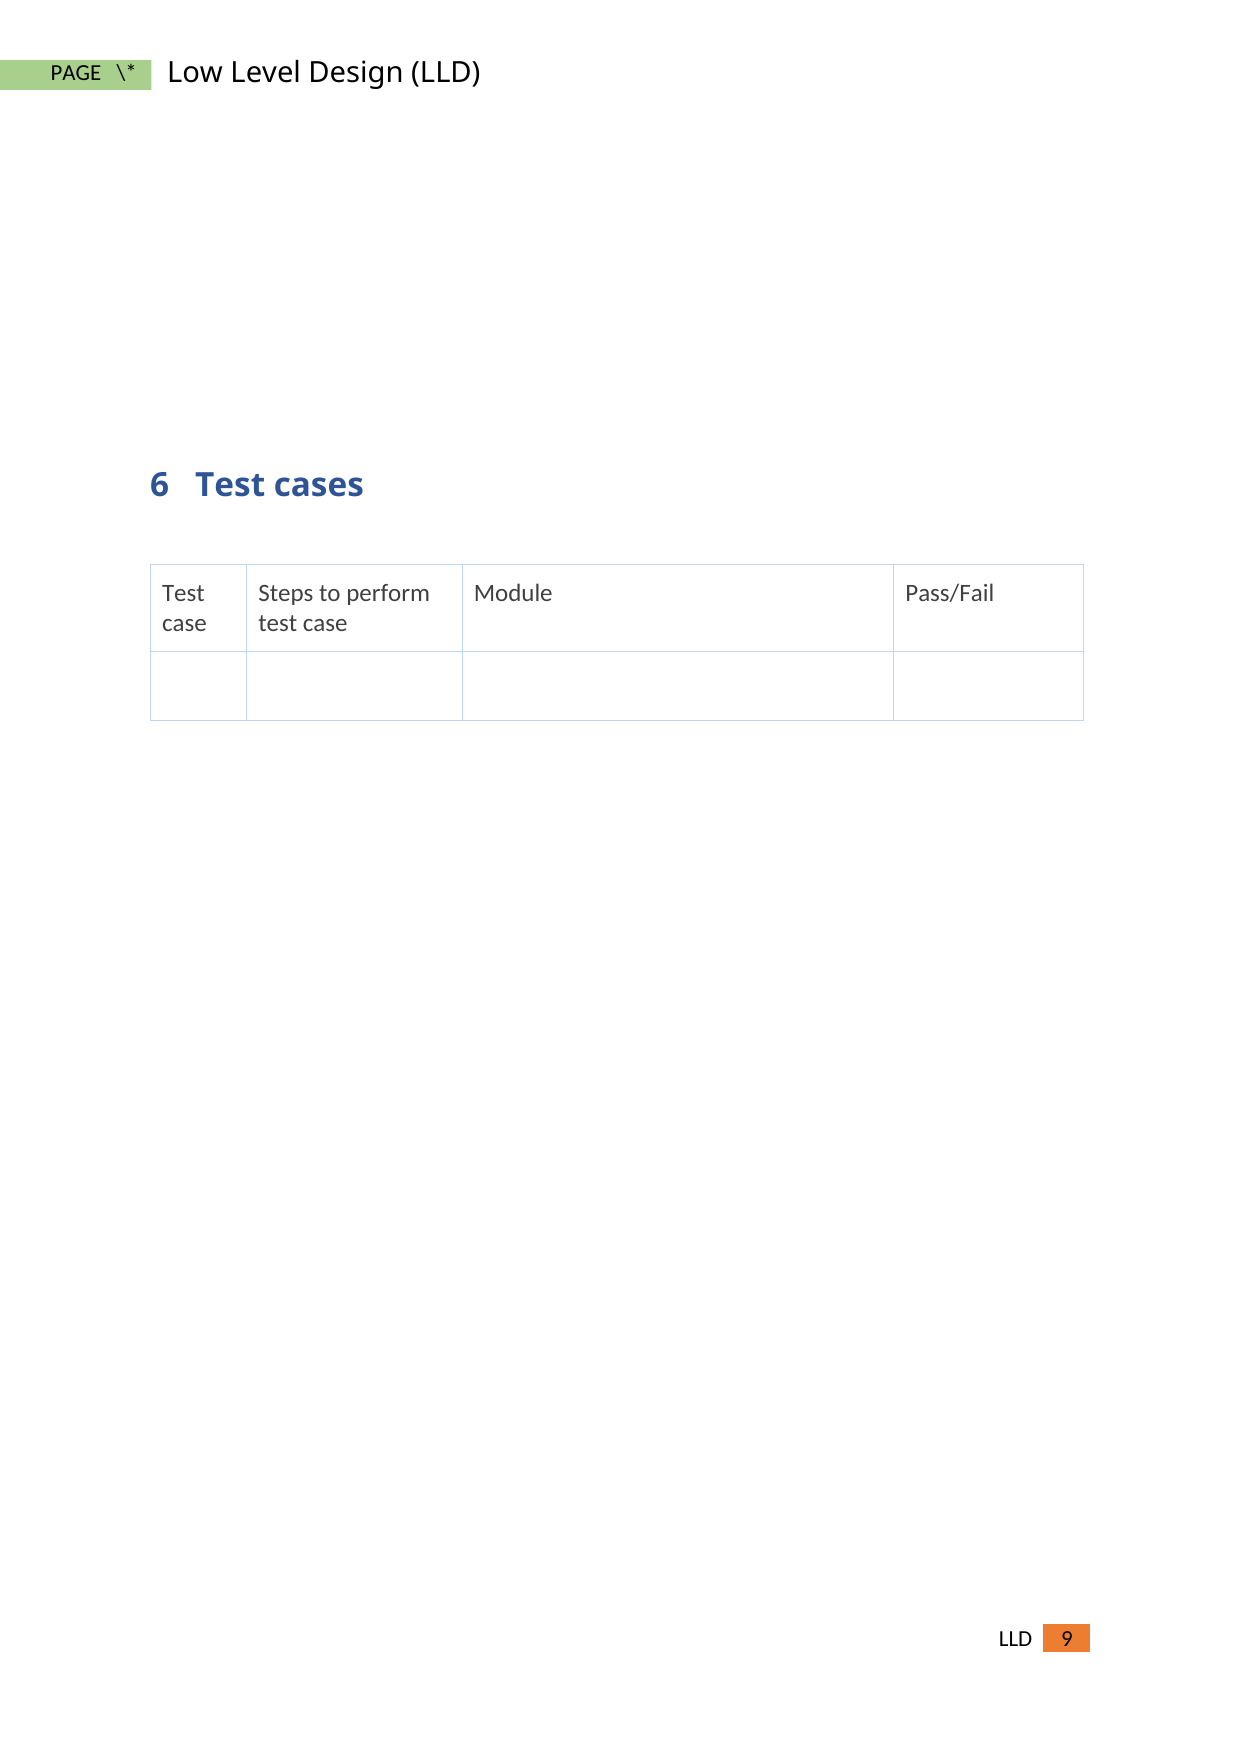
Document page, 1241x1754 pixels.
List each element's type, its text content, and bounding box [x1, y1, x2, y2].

table_header Module [463, 565, 893, 651]
table_header Pass/Fail [894, 565, 1083, 651]
table_cell [151, 652, 246, 720]
table_header Steps to perform test case [247, 565, 462, 651]
subtitle Test cases [150, 461, 1090, 506]
table_cell [463, 652, 893, 720]
table_cell [247, 652, 462, 720]
table_header Test case [151, 565, 246, 651]
table_cell [894, 652, 1083, 720]
